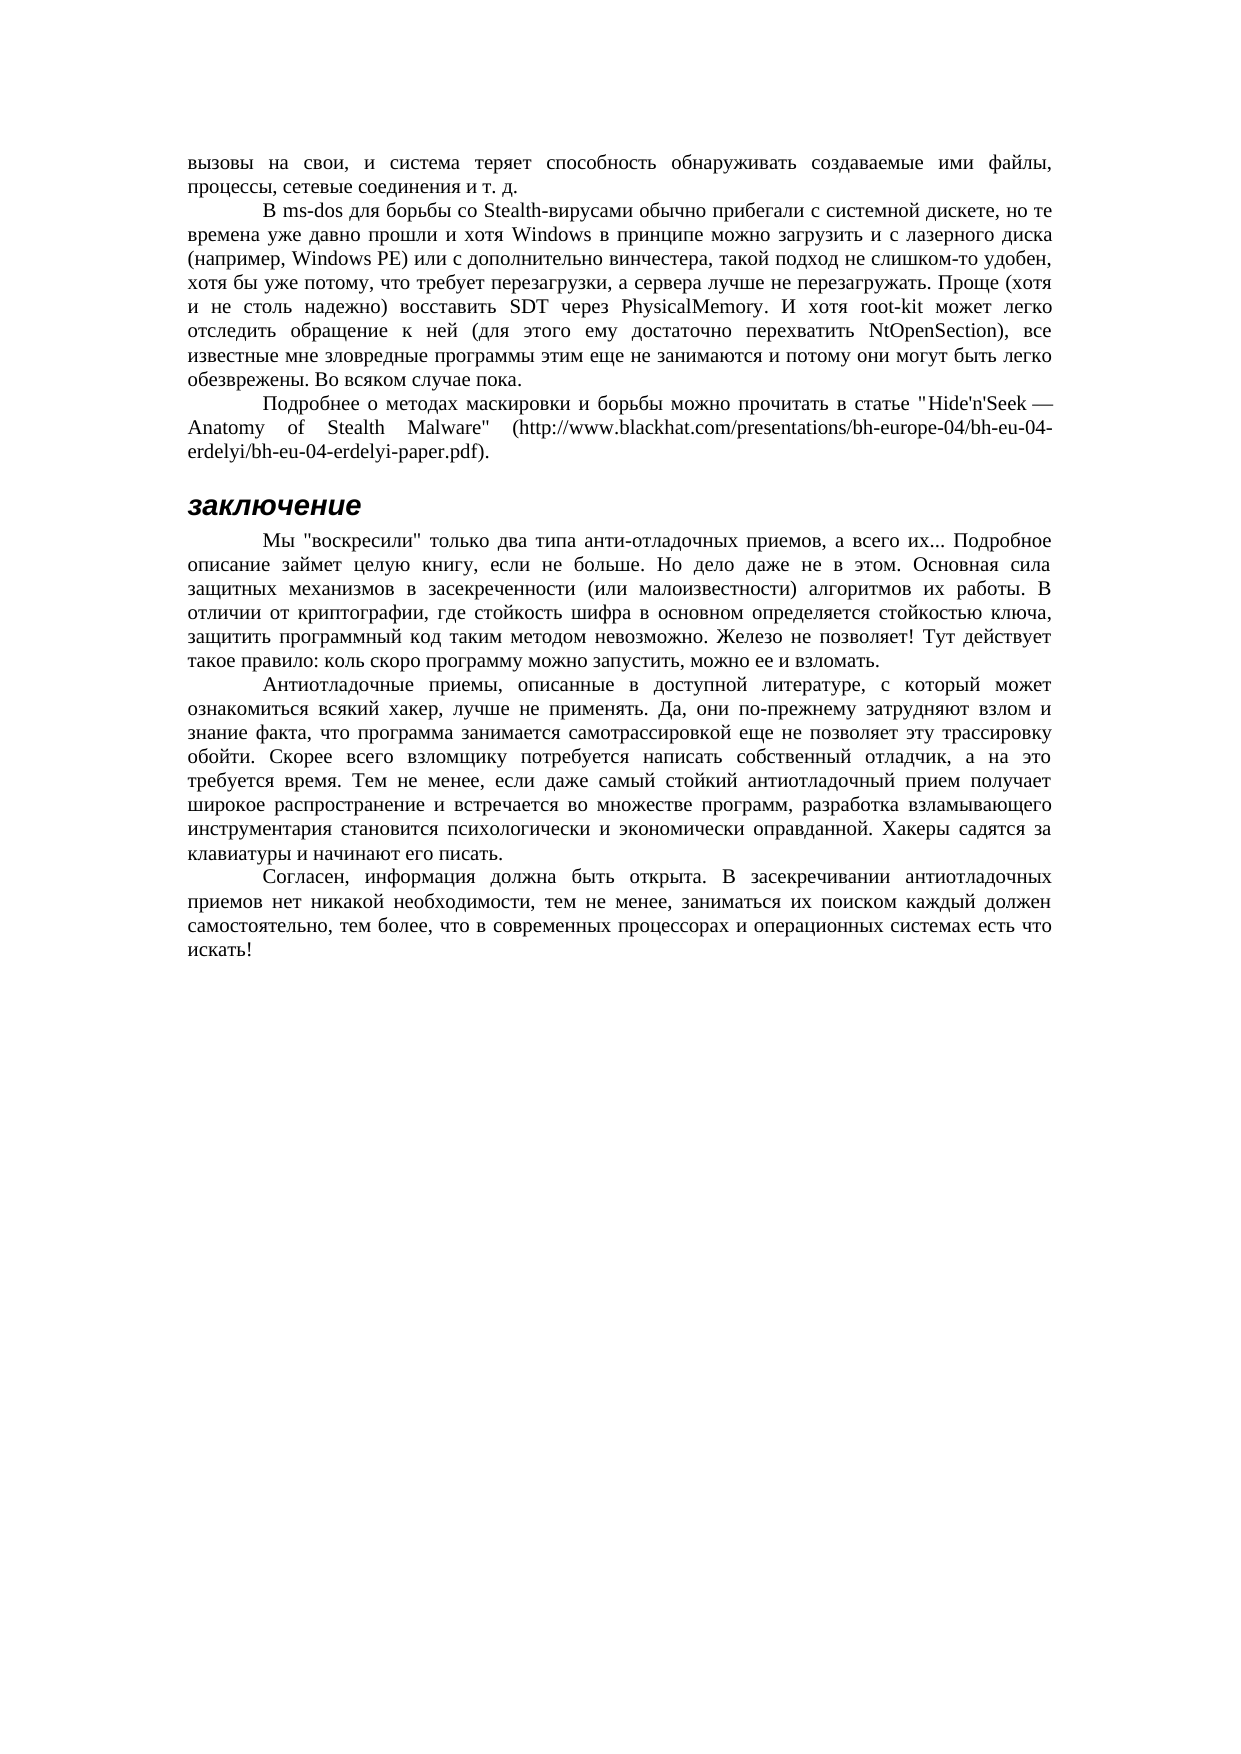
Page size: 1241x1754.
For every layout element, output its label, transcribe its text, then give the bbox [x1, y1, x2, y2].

text Согласен, информация должна быть открыта. В засекречивании антиотладочных приемов нет никакой необходимости, тем не менее, заниматься их поиском каждый должен самостоятельно, тем более, что в современных процессорах и операционных системах есть что искать! [187, 864, 1053, 961]
text вызовы на свои, и система теряет способность обнаруживать создаваемые ими файлы, процессы, сетевые соединения и т. д. [187, 150, 1053, 198]
text Подробнее о методах маскировки и борьбы можно прочитать в статье "Hide'n'Seek — Anatomy of Stealth Malware" (http://www.blackhat.com/presentations/bh-europe-04/bh-eu-04-erdelyi/bh-eu-04-erdelyi-paper.pdf). [187, 391, 1053, 463]
subtitle заключение [187, 488, 1053, 521]
text Мы "воскресили" только два типа анти-отладочных приемов, а всего их... Подробное описание займет целую книгу, если не больше. Но дело даже не в этом. Основная сила защитных механизмов в засекреченности (или малоизвестности) алгоритмов их работы. В отличии от криптографии, где стойкость шифра в основном определяется стойкостью ключа, защитить программный код таким методом невозможно. Железо не позволяет! Тут действует такое правило: коль скоро программу можно запустить, можно ее и взломать. [187, 528, 1053, 672]
text Антиотладочные приемы, описанные в доступной литературе, с который может ознакомиться всякий хакер, лучше не применять. Да, они по-прежнему затрудняют взлом и знание факта, что программа занимается самотрассировкой еще не позволяет эту трассировку обойти. Скорее всего взломщику потребуется написать собственный отладчик, а на это требуется время. Тем не менее, если даже самый стойкий антиотладочный прием получает широкое распространение и встречается во множестве программ, разработка взламывающего инструментария становится психологически и экономически оправданной. Хакеры садятся за клавиатуры и начинают его писать. [187, 672, 1053, 864]
text В ms-dos для борьбы со Stealth-вирусами обычно прибегали с системной дискете, но те времена уже давно прошли и хотя Windows в принципе можно загрузить и с лазерного диска (например, Windows PE) или с дополнительно винчестера, такой подход не слишком-то удобен, хотя бы уже потому, что требует перезагрузки, а сервера лучше не перезагружать. Проще (хотя и не столь надежно) восставить SDT через PhysicalMemory. И хотя root-kit может легко отследить обращение к ней (для этого ему достаточно перехватить NtOpenSection), все известные мне зловредные программы этим еще не занимаются и потому они могут быть легко обезврежены. Во всяком случае пока. [187, 198, 1053, 391]
